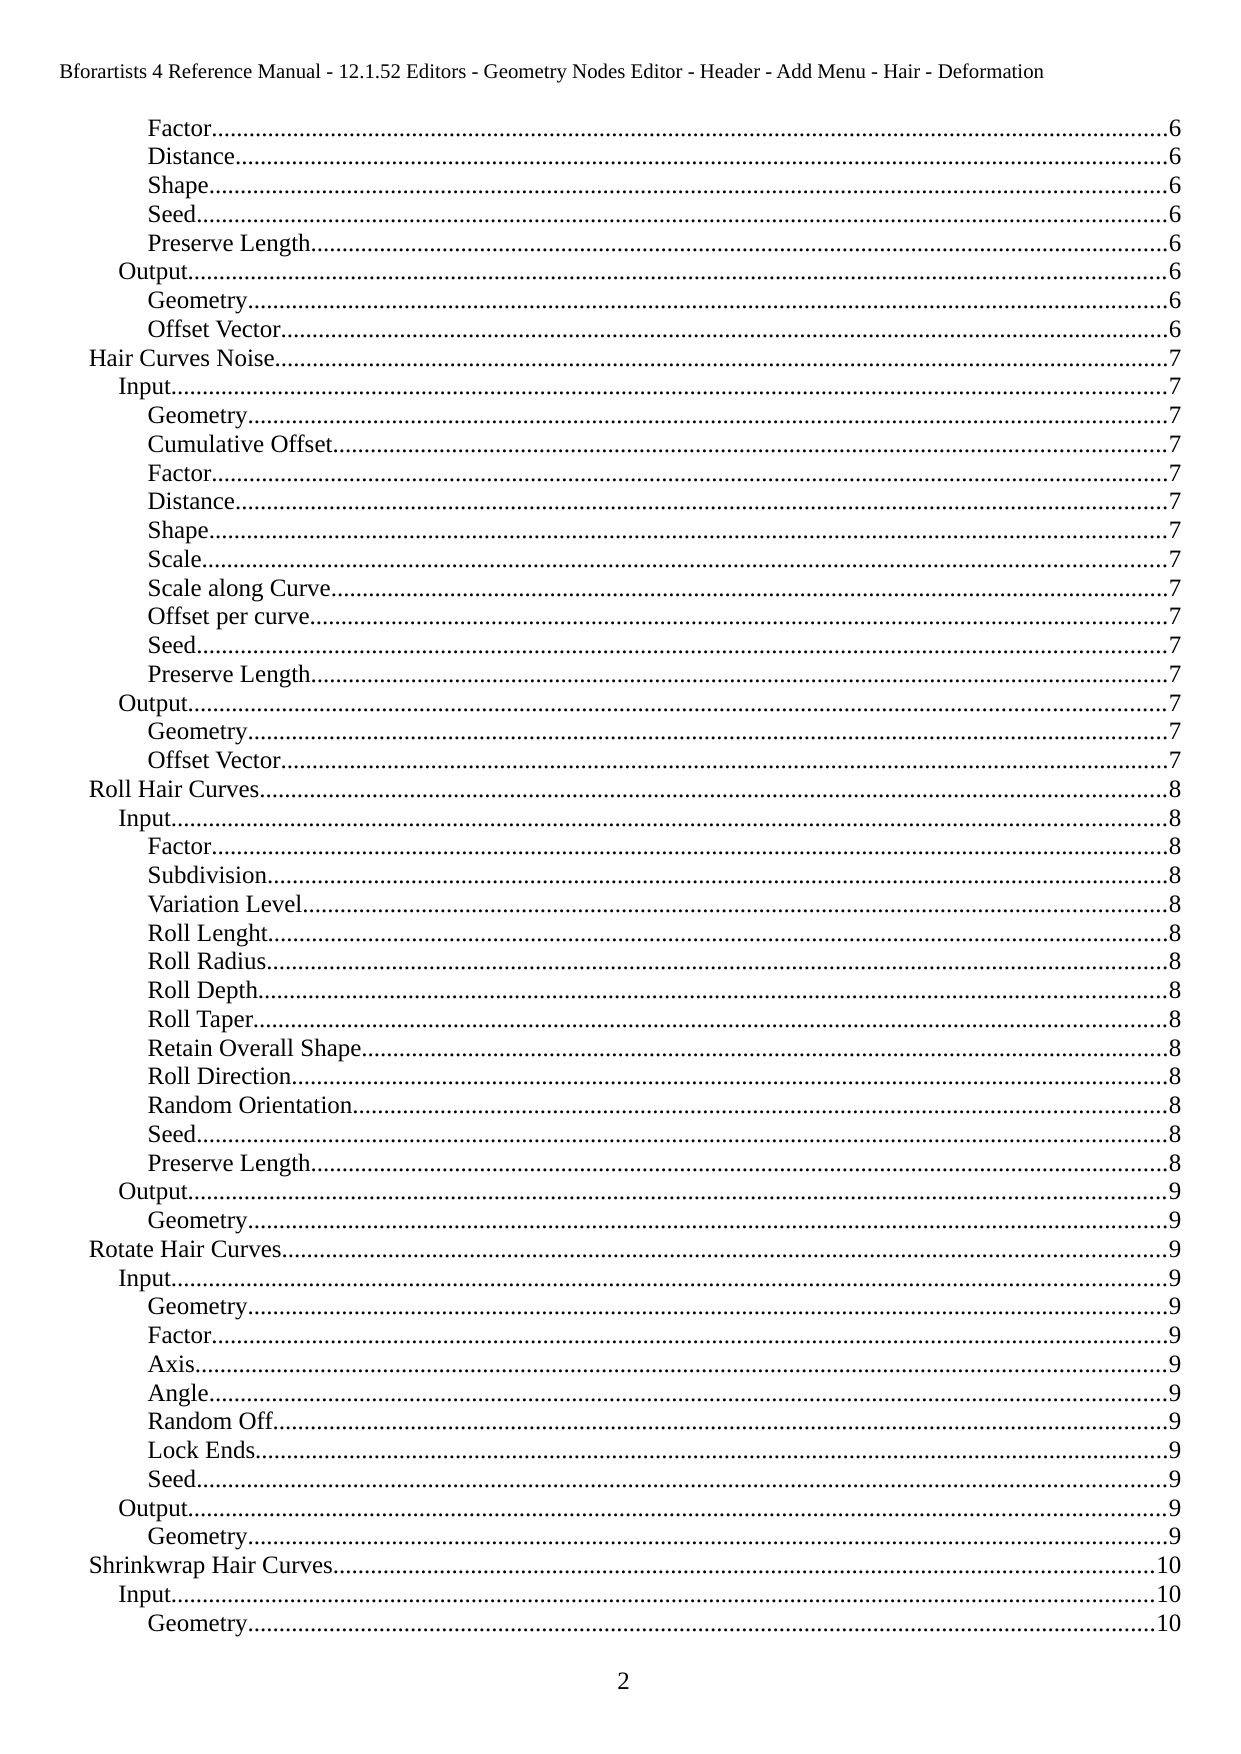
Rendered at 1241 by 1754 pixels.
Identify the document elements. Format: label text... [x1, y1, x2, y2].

text Retain Overall Shape 8 [147, 1033, 1181, 1061]
text Input 8 [118, 803, 1181, 831]
text Scale along Curve 7 [147, 573, 1181, 601]
text Output 9 [118, 1493, 1181, 1521]
text Geometry 10 [147, 1608, 1181, 1636]
text Shape 7 [147, 515, 1181, 544]
text Output 6 [118, 256, 1181, 285]
text Roll Depth 8 [147, 975, 1181, 1004]
text Offset Vector 7 [147, 745, 1181, 774]
text Input 10 [118, 1579, 1181, 1608]
text Geometry 9 [147, 1521, 1181, 1550]
text Output 9 [118, 1176, 1181, 1205]
text Shrinkwrap Hair Curves 10 [88, 1550, 1181, 1579]
text Hair Curves Noise 7 [88, 343, 1181, 371]
text Scale 7 [147, 544, 1181, 573]
text Factor 6 [147, 113, 1181, 141]
text Subdivision 8 [147, 860, 1181, 889]
text Input 7 [118, 371, 1181, 400]
text Factor 7 [147, 458, 1181, 486]
text Factor 9 [147, 1320, 1181, 1349]
text Geometry 7 [147, 716, 1181, 745]
text Roll Radius 8 [147, 946, 1181, 975]
text Geometry 9 [147, 1205, 1181, 1234]
text Input 9 [118, 1263, 1181, 1291]
text Preserve Length 6 [147, 228, 1181, 256]
text Offset Vector 6 [147, 314, 1181, 343]
text Roll Taper 8 [147, 1004, 1181, 1033]
text Offset per curve 7 [147, 601, 1181, 630]
text Rotate Hair Curves 9 [88, 1234, 1181, 1263]
text Roll Direction 8 [147, 1061, 1181, 1090]
text Seed 6 [147, 199, 1181, 228]
text Shape 6 [147, 170, 1181, 199]
text Angle 9 [147, 1378, 1181, 1406]
text Geometry 9 [147, 1291, 1181, 1320]
text Random Off 9 [147, 1406, 1181, 1435]
text Output 7 [118, 688, 1181, 716]
text Cumulative Offset 7 [147, 429, 1181, 458]
text Factor 8 [147, 831, 1181, 860]
text Geometry 6 [147, 285, 1181, 314]
text Random Orientation 8 [147, 1090, 1181, 1119]
text Axis 9 [147, 1349, 1181, 1378]
text Lock Ends 9 [147, 1435, 1181, 1464]
text Variation Level 8 [147, 889, 1181, 918]
text Preserve Length 7 [147, 659, 1181, 688]
text Distance 6 [147, 141, 1181, 170]
text Distance 7 [147, 486, 1181, 515]
text Roll Lenght 8 [147, 918, 1181, 946]
text Seed 7 [147, 630, 1181, 659]
text Roll Hair Curves 8 [88, 774, 1181, 803]
text Seed 8 [147, 1119, 1181, 1148]
text Geometry 7 [147, 400, 1181, 429]
text Seed 9 [147, 1464, 1181, 1493]
text Preserve Length 8 [147, 1148, 1181, 1176]
